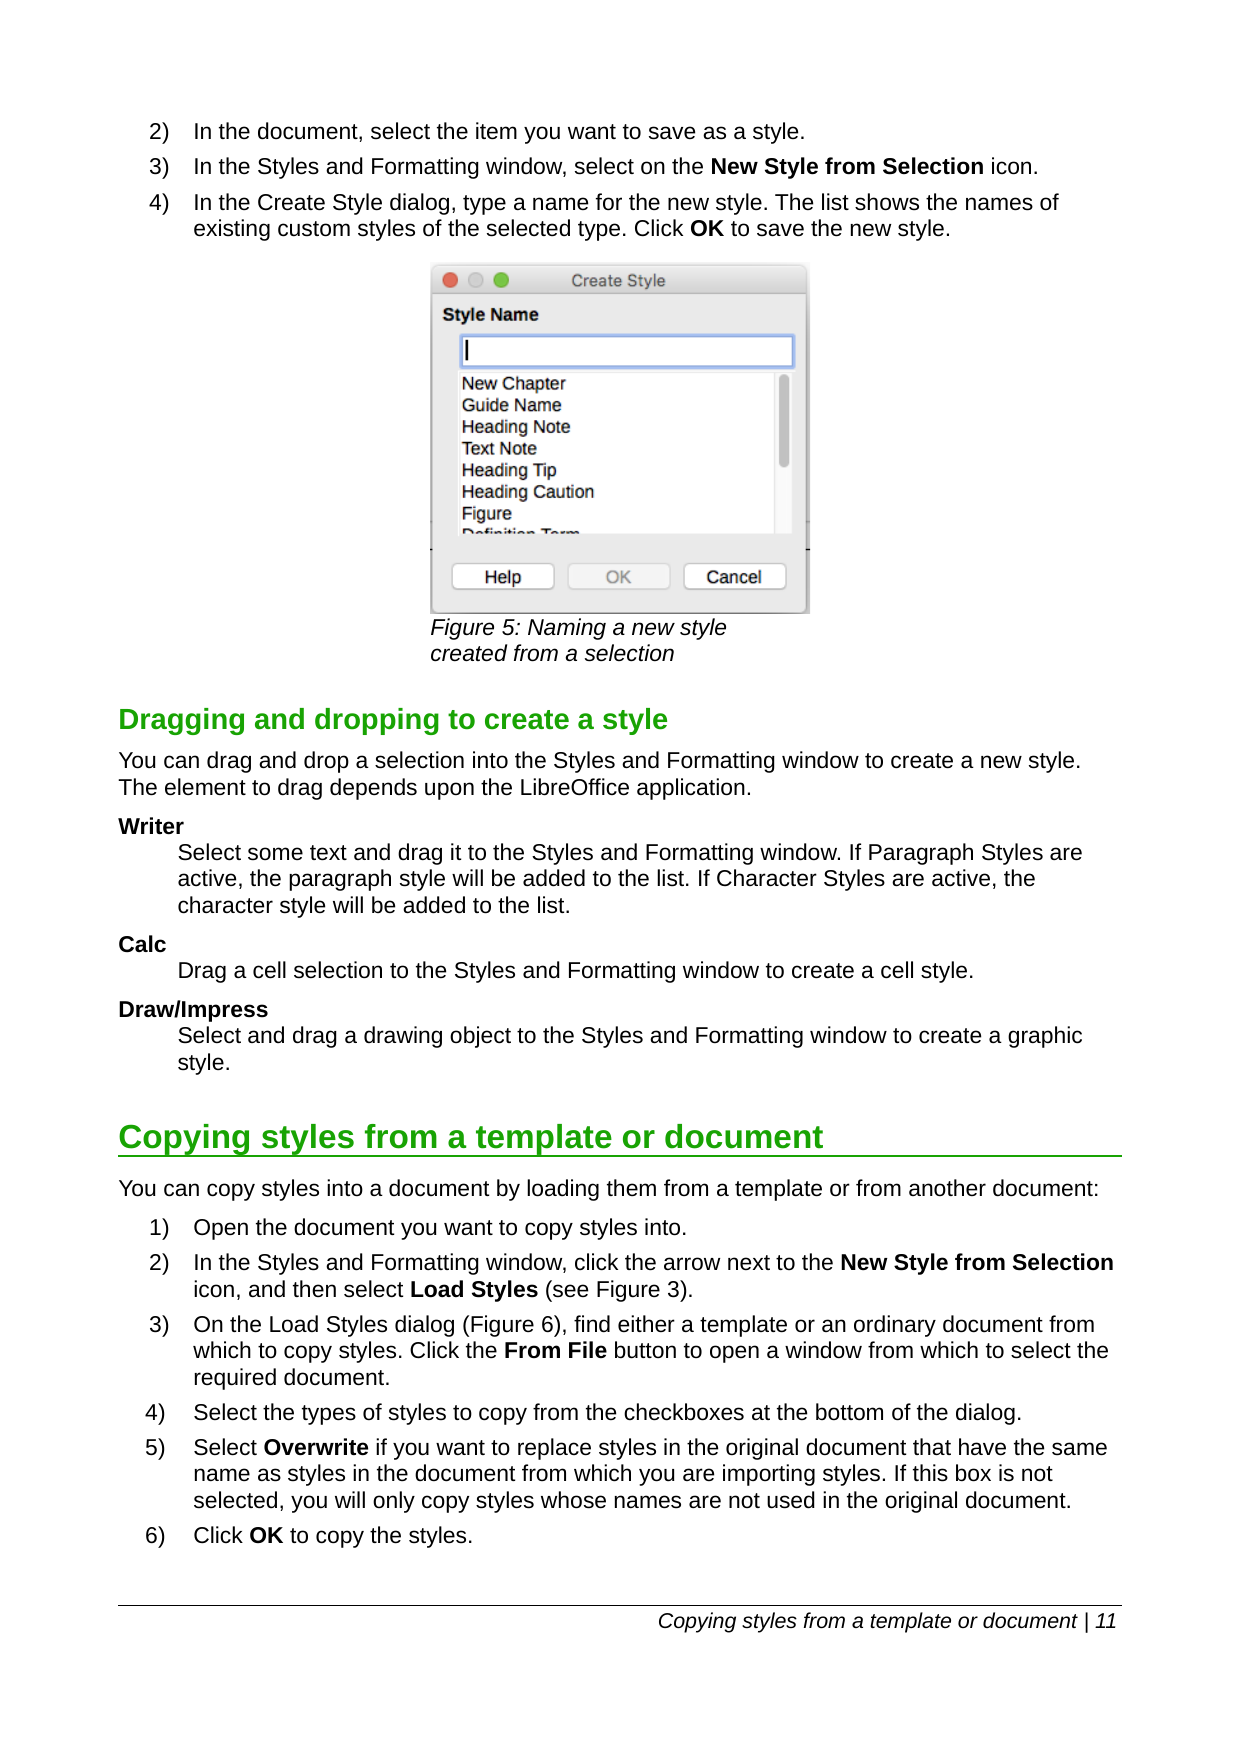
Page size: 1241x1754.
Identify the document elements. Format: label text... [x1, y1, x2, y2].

list Select Overwrite if you want to replace styles in the original document that have the same name as styles in the document from which you are importing styles. If this box is not selected, you will only copy styles whose names are not used in the original document. [165, 1434, 1122, 1513]
picture [430, 262, 811, 614]
subtitle Copying styles from a template or document [118, 1117, 1122, 1155]
text Select and drag a drawing object to the Styles and Formatting window to create a graphic style. [177, 1022, 1122, 1075]
text Draw/Impress [118, 996, 1122, 1022]
text Calc [118, 931, 1122, 957]
text Figure 5: Naming a new style created from a selection [430, 614, 810, 667]
list On the Load Styles dialog (Figure 6), find either a template or an ordinary document from which to copy styles. Click the From File button to open a window from which to select the required document. [169, 1311, 1122, 1390]
text You can drag and drop a selection into the Styles and Formatting window to create a new style. The element to drag depends upon the LibreOffice application. [118, 747, 1122, 800]
list Select the types of styles to copy from the checkboxes at the bottom of the dialog. [165, 1399, 1122, 1425]
text Writer [118, 813, 1122, 839]
list In the Styles and Formatting window, click the arrow next to the New Style from Selection icon, and then select Load Styles (see Figure 3). [169, 1249, 1122, 1302]
list In the Create Style dialog, type a name for the new style. The list shows the names of existing custom styles of the selected type. Click OK to save the new style. [169, 188, 1122, 241]
text You can copy styles into a document by loading them from a template or from another document: [118, 1175, 1122, 1201]
subtitle Dragging and dropping to create a style [118, 702, 1122, 736]
text Drag a cell selection to the Styles and Formatting window to create a cell style. [177, 957, 1122, 983]
list In the document, select the item you want to save as a style. [169, 118, 1122, 144]
list Click OK to copy the styles. [165, 1522, 1122, 1548]
text Select some text and drag it to the Styles and Formatting window. If Paragraph Styles are active, the paragraph style will be added to the list. If Character Styles are active, the character style will be added to the list. [177, 839, 1122, 918]
list In the Styles and Formatting window, select on the New Style from Selection icon. [169, 153, 1122, 180]
list Open the document you want to copy styles into. [169, 1214, 1122, 1240]
